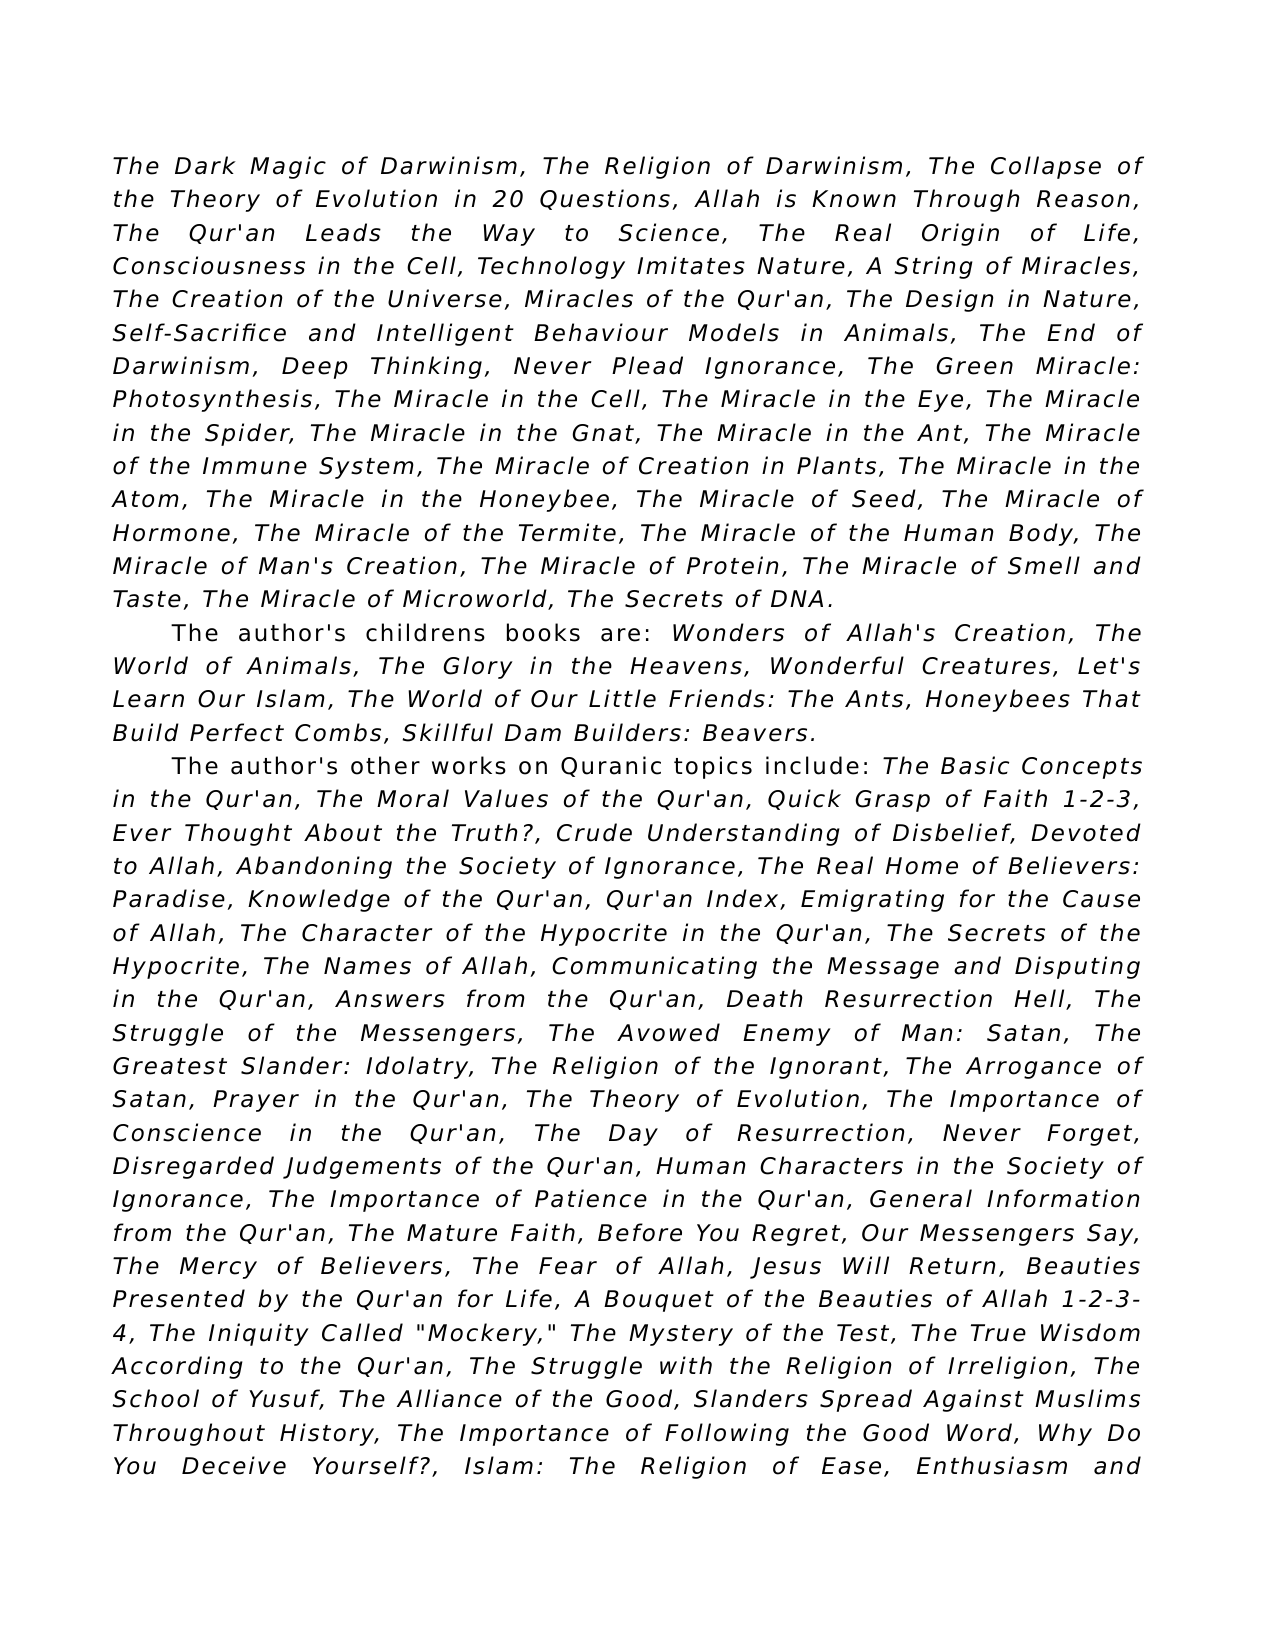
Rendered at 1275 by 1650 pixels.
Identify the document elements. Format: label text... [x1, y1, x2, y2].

text The Dark Magic of Darwinism, The Religion of Darwinism, The Collapse of the Theory of Evolution in 20 Questions, Allah is Known Through Reason, The Qur'an Leads the Way to Science, The Real Origin of Life, Consciousness in the Cell, Technology Imitates Nature, A String of Miracles, The Creation of the Universe, Miracles of the Qur'an, The Design in Nature, Self-Sacrifice and Intelligent Behaviour Models in Animals, The End of Darwinism, Deep Thinking, Never Plead Ignorance, The Green Miracle: Photosynthesis, The Miracle in the Cell, The Miracle in the Eye, The Miracle in the Spider, The Miracle in the Gnat, The Miracle in the Ant, The Miracle of the Immune System, The Miracle of Creation in Plants, The Miracle in the Atom, The Miracle in the Honeybee, The Miracle of Seed, The Miracle of Hormone, The Miracle of the Termite, The Miracle of the Human Body, The Miracle of Man's Creation, The Miracle of Protein, The Miracle of Smell and Taste, The Miracle of Microworld, The Secrets of DNA. [112, 148, 1145, 614]
text The author's other works on Quranic topics include: The Basic Concepts in the Qur'an, The Moral Values of the Qur'an, Quick Grasp of Faith 1-2-3, Ever Thought About the Truth?, Crude Understanding of Disbelief, Devoted to Allah, Abandoning the Society of Ignorance, The Real Home of Believers: Paradise, Knowledge of the Qur'an, Qur'an Index, Emigrating for the Cause of Allah, The Character of the Hypocrite in the Qur'an, The Secrets of the Hypocrite, The Names of Allah, Communicating the Message and Disputing in the Qur'an, Answers from the Qur'an, Death Resurrection Hell, The Struggle of the Messengers, The Avowed Enemy of Man: Satan, The Greatest Slander: Idolatry, The Religion of the Ignorant, The Arrogance of Satan, Prayer in the Qur'an, The Theory of Evolution, The Importance of Conscience in the Qur'an, The Day of Resurrection, Never Forget, Disregarded Judgements of the Qur'an, Human Characters in the Society of Ignorance, The Importance of Patience in the Qur'an, General Information from the Qur'an, The Mature Faith, Before You Regret, Our Messengers Say, The Mercy of Believers, The Fear of Allah, Jesus Will Return, Beauties Presented by the Qur'an for Life, A Bouquet of the Beauties of Allah 1-2-3-4, The Iniquity Called "Mockery," The Mystery of the Test, The True Wisdom According to the Qur'an, The Struggle with the Religion of Irreligion, The School of Yusuf, The Alliance of the Good, Slanders Spread Against Muslims Throughout History, The Importance of Following the Good Word, Why Do You Deceive Yourself?, Islam: The Religion of Ease, Enthusiasm and [112, 748, 1145, 1481]
text The author's childrens books are: Wonders of Allah's Creation, The World of Animals, The Glory in the Heavens, Wonderful Creatures, Let's Learn Our Islam, The World of Our Little Friends: The Ants, Honeybees That Build Perfect Combs, Skillful Dam Builders: Beavers. [112, 614, 1145, 748]
